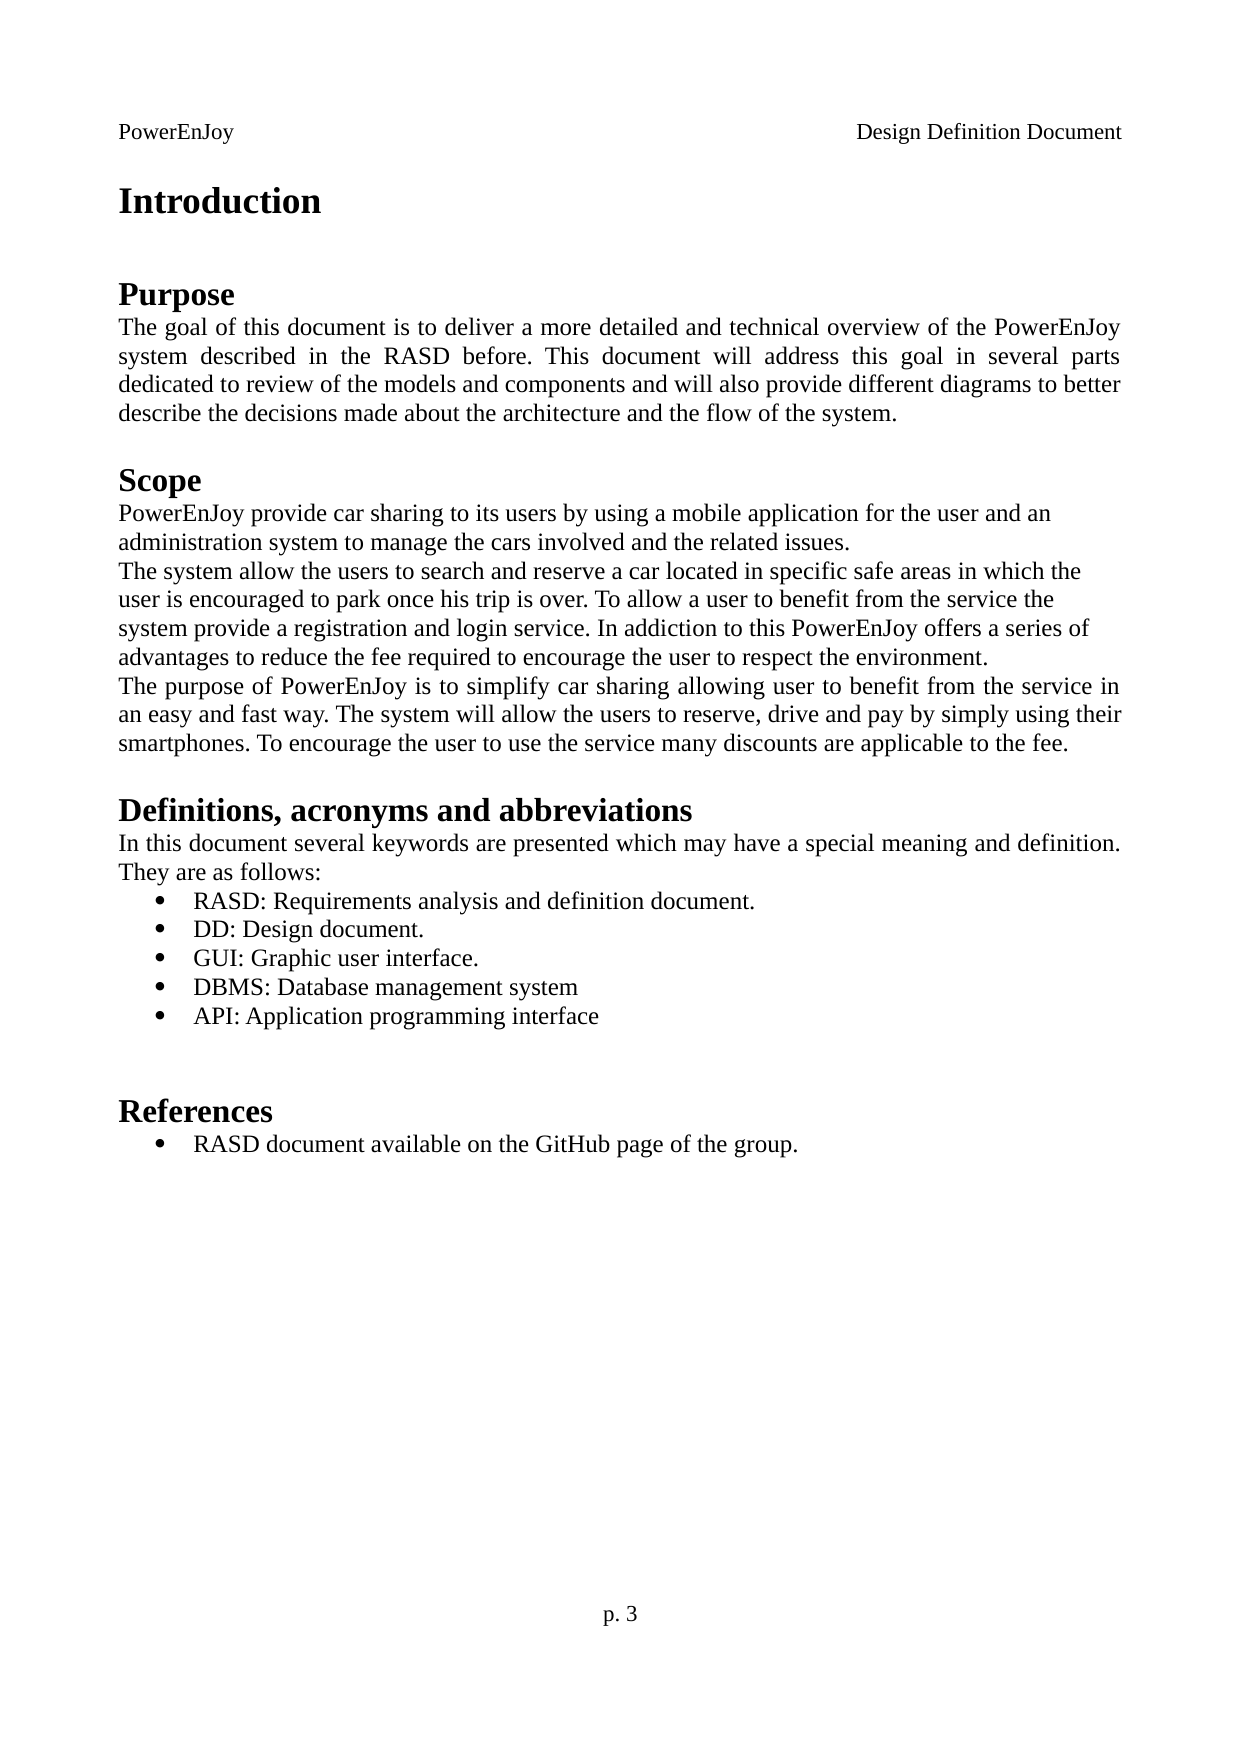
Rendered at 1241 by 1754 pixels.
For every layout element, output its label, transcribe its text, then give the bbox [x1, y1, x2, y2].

text The system allow the users to search and reserve a car located in specific safe areas in which the user is encouraged to park once his trip is over. To allow a user to benefit from the service the system provide a registration and login service. In addiction to this PowerEnJoy offers a series of advantages to reduce the fee required to encourage the user to respect the environment. [118, 556, 1122, 671]
list RASD: Requirements analysis and definition document. [156, 886, 1122, 914]
subtitle Purpose [118, 274, 1122, 312]
list DD: Design document. [156, 914, 1122, 943]
list RASD document available on the GitHub page of the group. [156, 1129, 1122, 1158]
subtitle References [118, 1091, 1122, 1129]
list GUI: Graphic user interface. [156, 943, 1122, 972]
text In this document several keywords are presented which may have a special meaning and definition. They are as follows: [118, 828, 1122, 886]
text PowerEnJoy provide car sharing to its users by using a mobile application for the user and an administration system to manage the cars involved and the related issues. [118, 498, 1122, 556]
subtitle Introduction [118, 178, 1122, 222]
text The purpose of PowerEnJoy is to simplify car sharing allowing user to benefit from the service in an easy and fast way. The system will allow the users to reserve, drive and pay by simply using their smartphones. To encourage the user to use the service many discounts are applicable to the fee. [118, 671, 1122, 757]
subtitle Scope [118, 460, 1122, 498]
list DBMS: Database management system [156, 972, 1122, 1001]
subtitle Definitions, acronyms and abbreviations [118, 790, 1122, 828]
text The goal of this document is to deliver a more detailed and technical overview of the PowerEnJoy system described in the RASD before. This document will address this goal in several parts dedicated to review of the models and components and will also provide different diagrams to better describe the decisions made about the architecture and the flow of the system. [118, 312, 1122, 427]
list API: Application programming interface [156, 1001, 1122, 1029]
